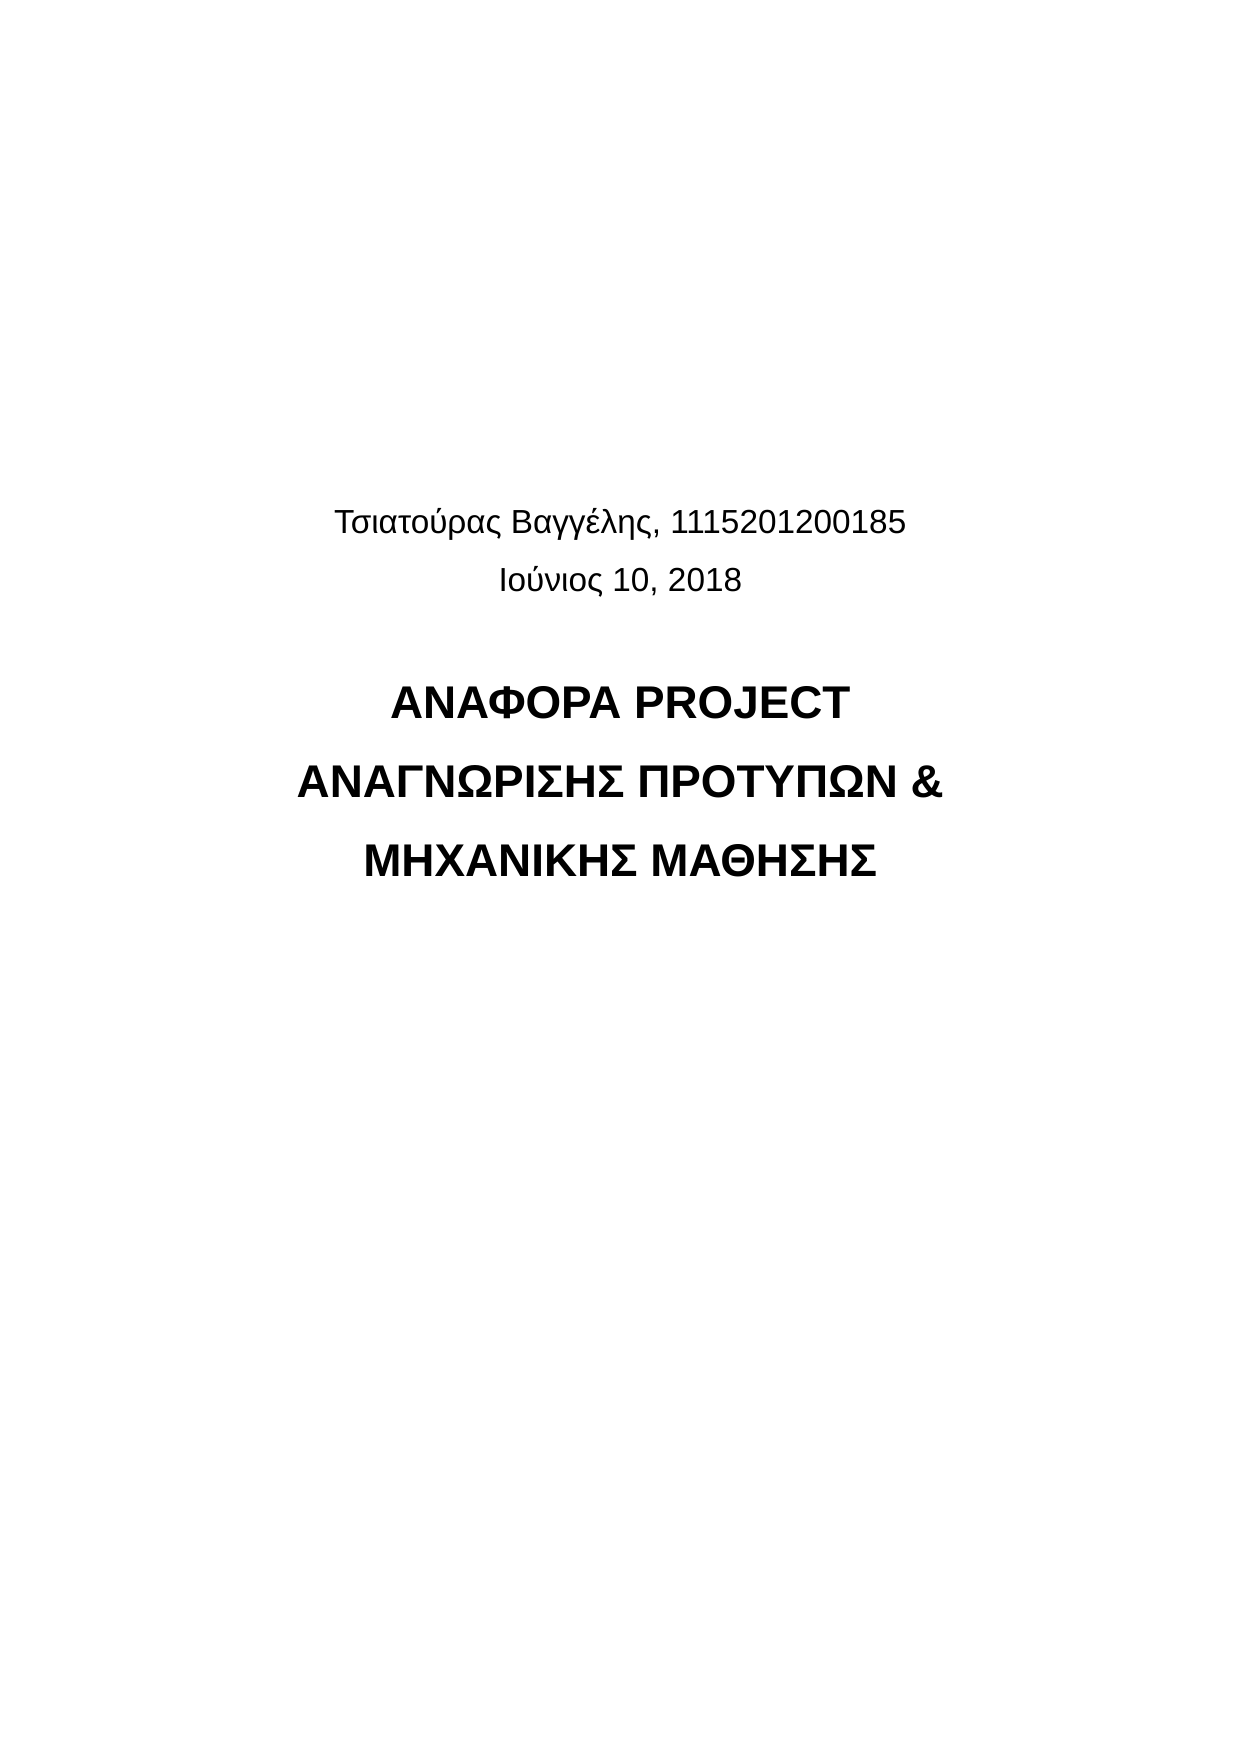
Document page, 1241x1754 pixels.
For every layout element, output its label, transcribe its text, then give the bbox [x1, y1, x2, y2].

text ΑΝΑΓΝΩΡΙΣΗΣ ΠΡΟΤΥΠΩΝ & [118, 754, 1122, 807]
text Τσιατούρας Βαγγέλης, 1115201200185 [118, 502, 1122, 541]
text Ιούνιος 10, 2018 [118, 560, 1122, 598]
text ΜΗΧΑΝΙΚΗΣ ΜΑΘΗΣΗΣ [118, 833, 1122, 886]
text ΑΝΑΦΟΡΑ PROJECT [118, 675, 1122, 728]
